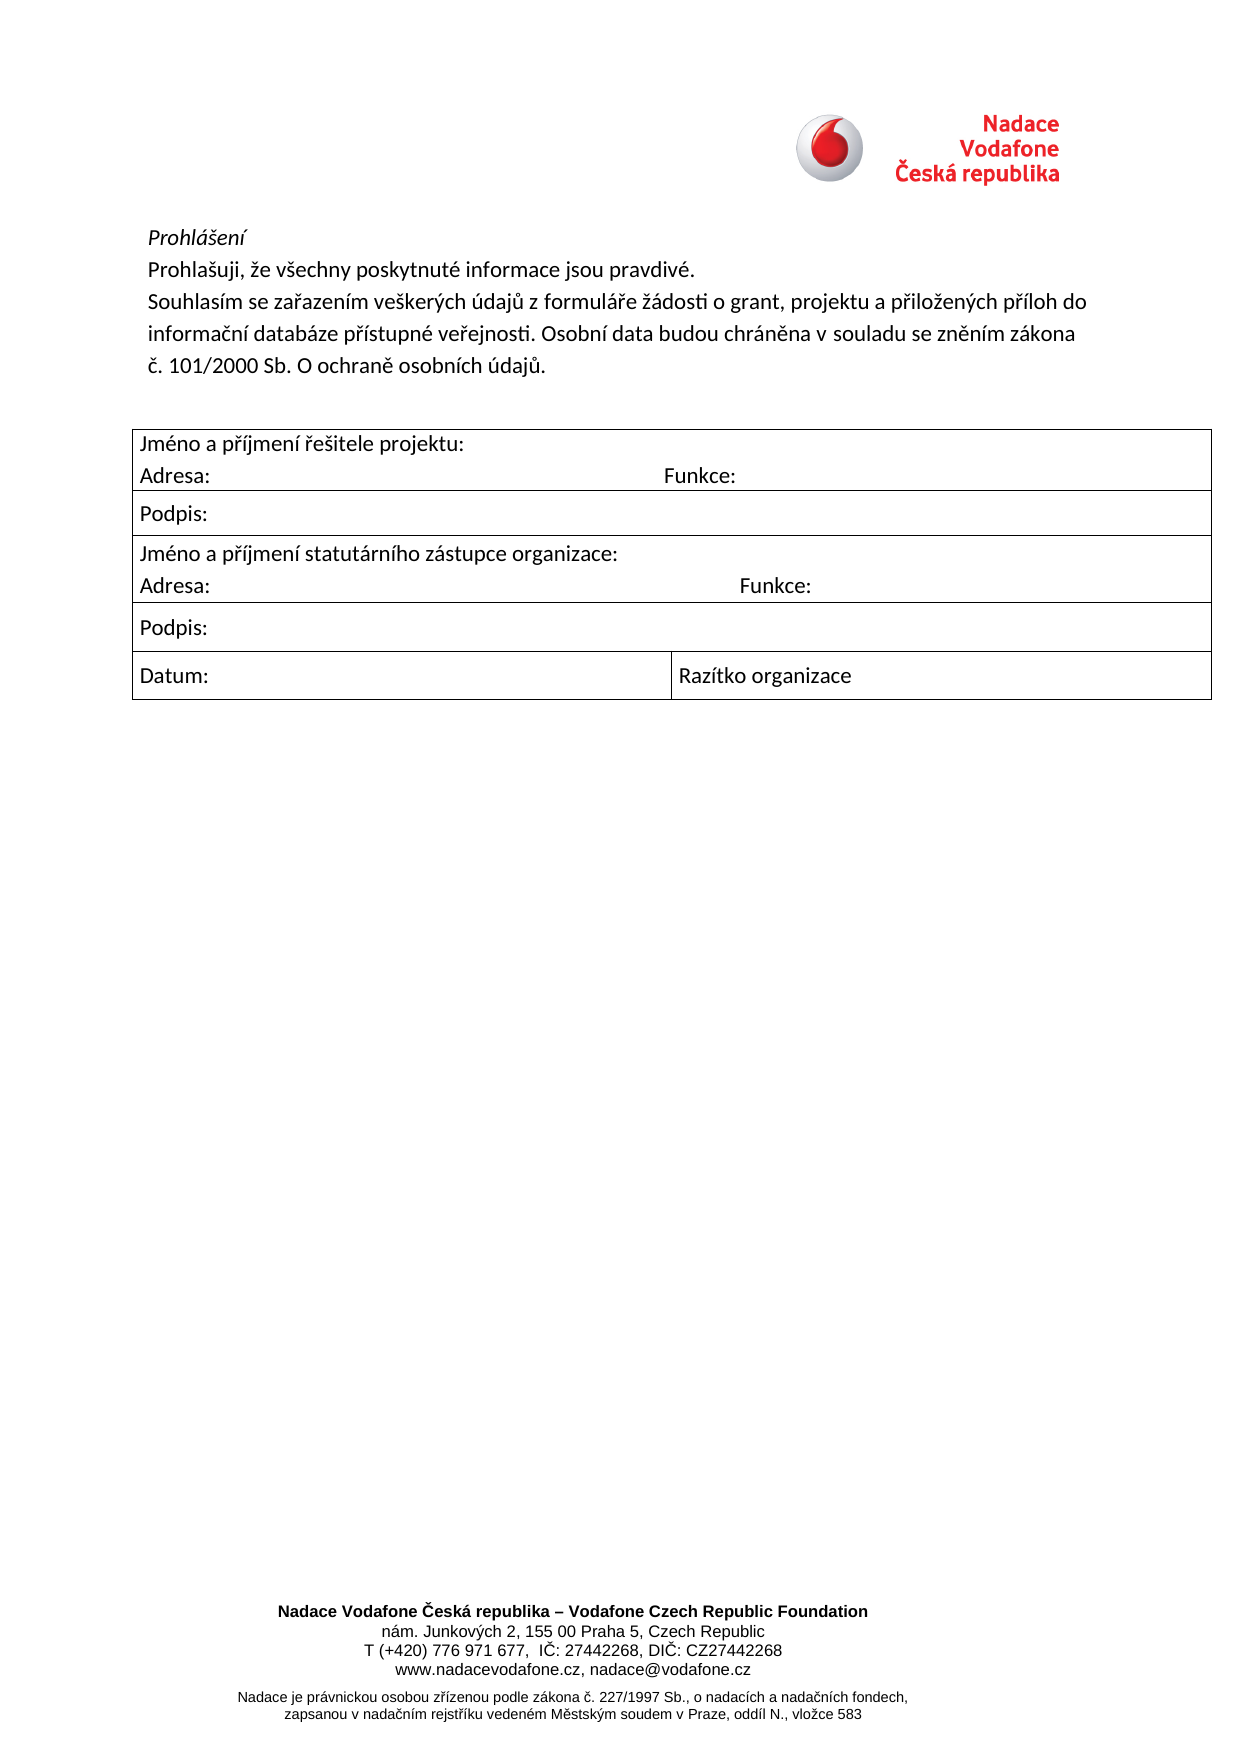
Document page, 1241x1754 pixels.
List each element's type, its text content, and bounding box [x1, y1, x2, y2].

picture [762, 73, 1093, 223]
table_cell Podpis: [133, 491, 1211, 535]
text Souhlasím se zařazením veškerých údajů z formuláře žádosti o grant, projektu a přiložených příloh do informační databáze přístupné veřejnosti. Osobní data budou chráněna v souladu se zněním zákona č. 101/2000 Sb. O ochraně osobních údajů. [148, 287, 1093, 379]
table_cell Jméno a příjmení statutárního zástupce organizace: Adresa: Funkce: [133, 536, 1211, 602]
table_cell Podpis: [133, 603, 1211, 651]
subtitle Prohlášení [148, 223, 1093, 251]
text Prohlašuji, že všechny poskytnuté informace jsou pravdivé. [148, 255, 1093, 283]
table_cell Datum: [133, 652, 671, 699]
table_cell Razítko organizace [672, 652, 1211, 699]
table_header Jméno a příjmení řešitele projektu: Adresa: Funkce: [133, 430, 1211, 490]
